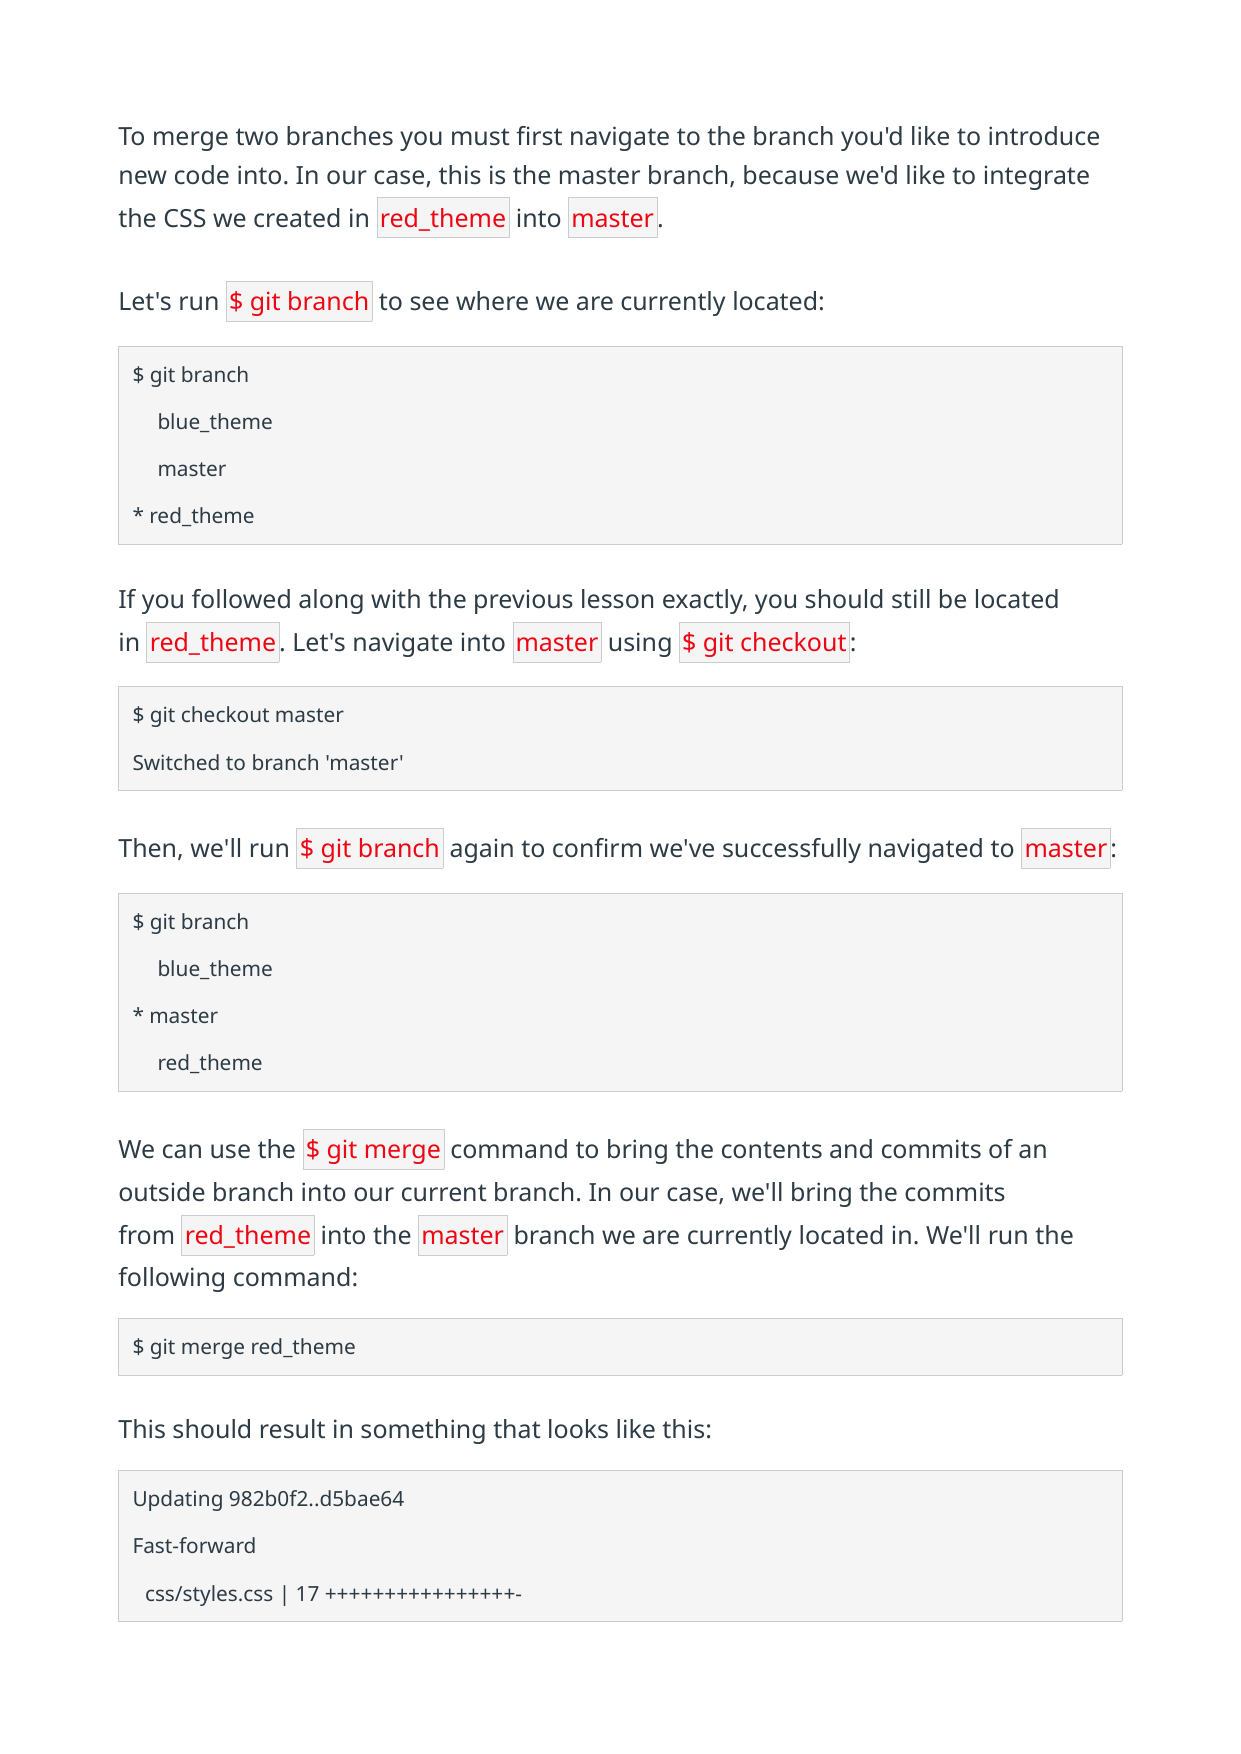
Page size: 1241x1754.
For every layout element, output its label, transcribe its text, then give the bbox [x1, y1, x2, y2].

text This should result in something that looks like this: [118, 1412, 1122, 1446]
text $ git branch [119, 347, 1122, 388]
text Switched to branch 'master' [119, 734, 1122, 790]
text If you followed along with the previous lesson exactly, you should still be located in red_theme. Let's navigate into master using $ git checkout: [118, 582, 1122, 662]
text blue_theme [119, 393, 1122, 436]
text * master [119, 987, 1122, 1030]
text * red_theme [119, 487, 1122, 544]
text : [1111, 828, 1122, 868]
text $ git branch [297, 829, 443, 868]
text css/styles.css | 17 ++++++++++++++++- [119, 1564, 1122, 1621]
text again to confirm we've successfully navigated to [444, 828, 1021, 868]
text Then, we'll run [118, 828, 296, 868]
text master [1022, 829, 1110, 868]
text Updating 982b0f2..d5bae64 [119, 1471, 1122, 1513]
text blue_theme [119, 940, 1122, 983]
text To merge two branches you must first navigate to the branch you'd like to introduce new code into. In our case, this is the master branch, because we'd like to integrate the CSS we created in red_theme into master. [118, 118, 1122, 237]
text $ git checkout master [119, 687, 1122, 729]
text Fast-forward [119, 1517, 1122, 1560]
text to see where we are currently located: [373, 281, 1122, 321]
text $ git branch [119, 894, 1122, 935]
text $ git merge red_theme [119, 1319, 1122, 1375]
text We can use the $ git merge command to bring the contents and commits of an outside branch into our current branch. In our case, we'll bring the commits from red_theme into the master branch we are currently located in. We'll run the following command: [118, 1129, 1122, 1294]
text Let's run [118, 281, 226, 321]
text $ git branch [227, 282, 372, 321]
text red_theme [119, 1034, 1122, 1091]
text master [119, 440, 1122, 483]
